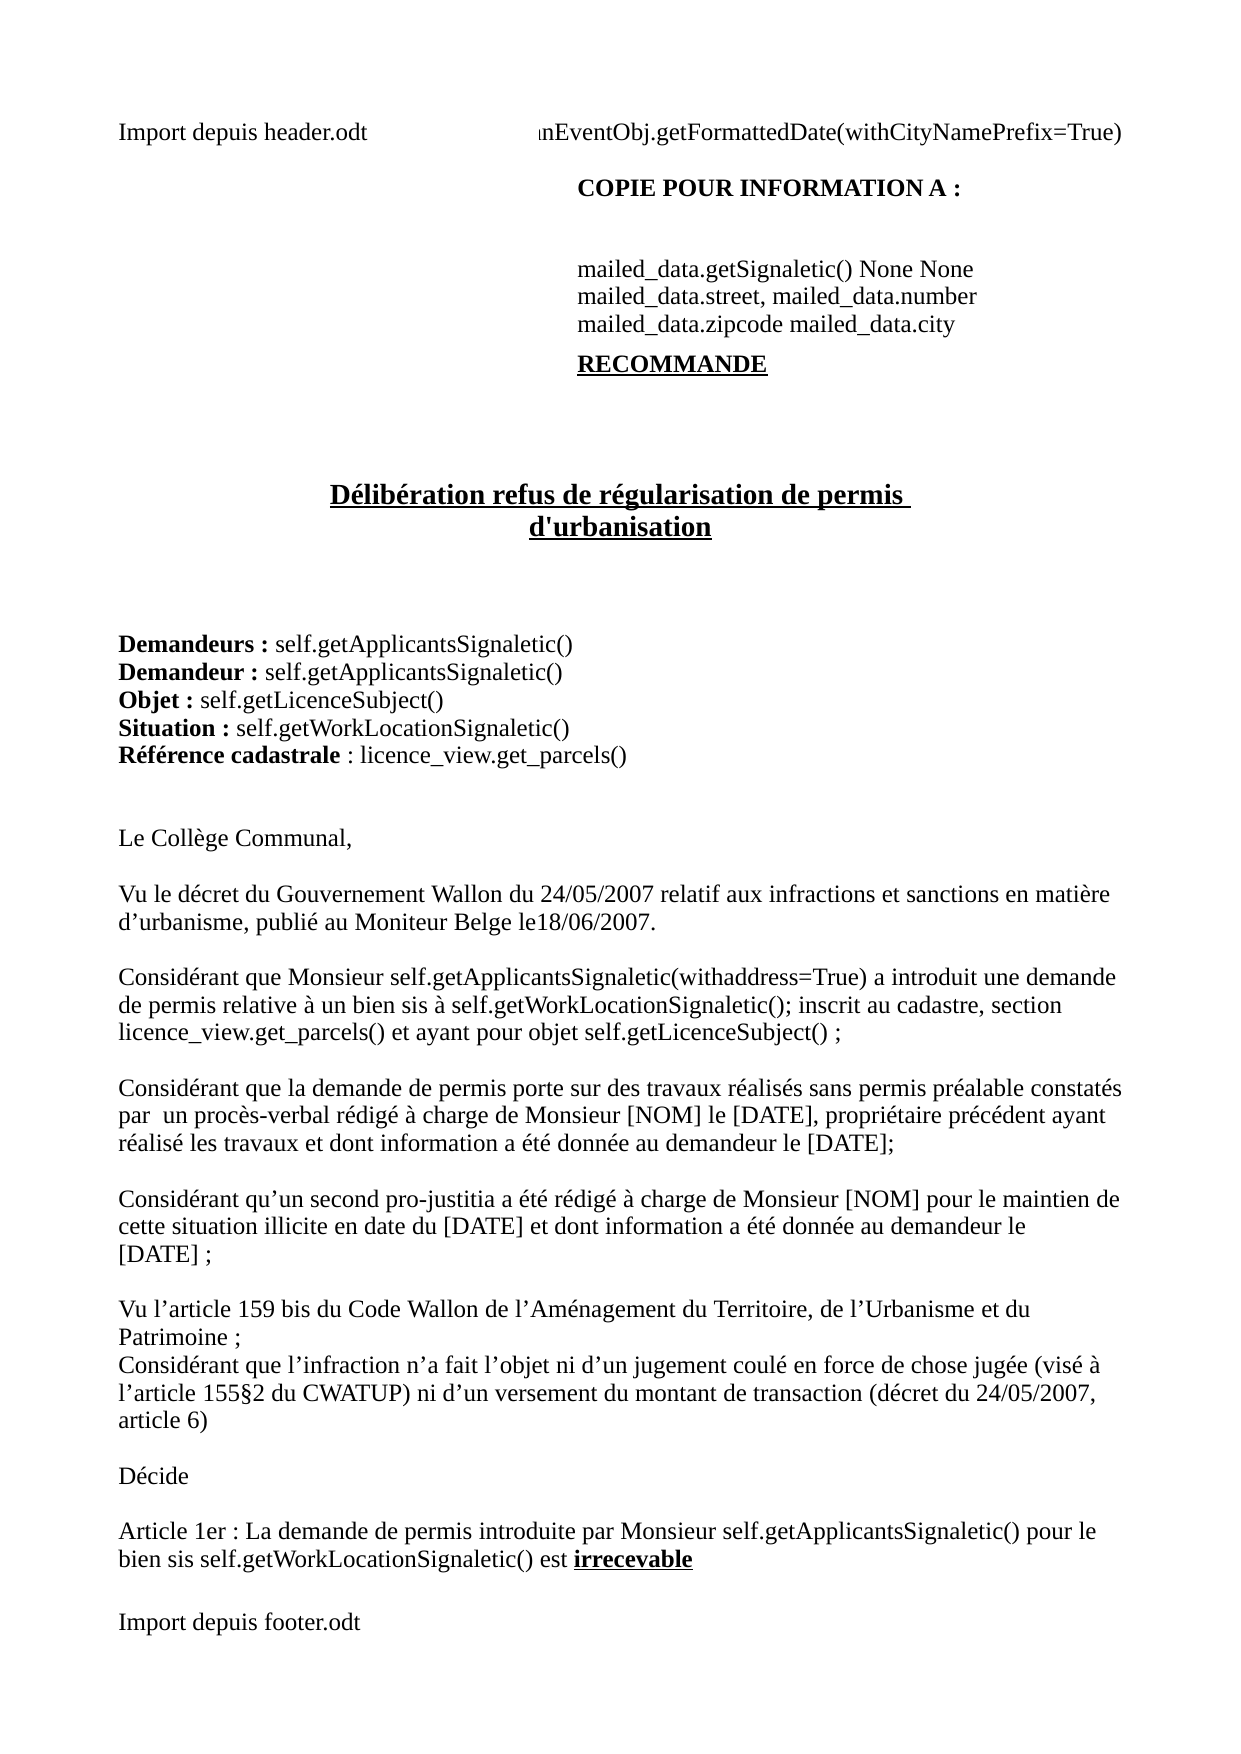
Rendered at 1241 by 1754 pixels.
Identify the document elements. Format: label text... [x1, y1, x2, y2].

text Demandeurs : self.getApplicantsSignaletic() [118, 631, 1122, 658]
text urbanEventObj.getFormattedDate(withCityNamePrefix=True) [118, 118, 1122, 427]
text Vu le décret du Gouvernement Wallon du 24/05/2007 relatif aux infractions et sanctions en matière d’urbanisme, publié au Moniteur Belge le18/06/2007. [118, 880, 1122, 935]
text COPIE POUR INFORMATION A : [577, 174, 1061, 202]
text Considérant qu’un second pro-justitia a été rédigé à charge de Monsieur [NOM] pour le maintien de cette situation illicite en date du [DATE] et dont information a été donnée au demandeur le [DATE] ; [118, 1185, 1122, 1268]
text Demandeur : self.getApplicantsSignaletic() [118, 658, 1122, 686]
text Considérant que la demande de permis porte sur des travaux réalisés sans permis préalable constatés par un procès-verbal rédigé à charge de Monsieur [NOM] le [DATE], propriétaire précédent ayant réalisé les travaux et dont information a été donnée au demandeur le [DATE]; [118, 1074, 1122, 1157]
text Import depuis header.odt [118, 118, 539, 146]
text mailed_data.getSignaletic() None None mailed_data.street, mailed_data.number mailed_data.zipcode mailed_data.city [577, 255, 1061, 338]
text Considérant que Monsieur self.getApplicantsSignaletic(withaddress=True) a introduit une demande de permis relative à un bien sis à self.getWorkLocationSignaletic(); inscrit au cadastre, section licence_view.get_parcels() et ayant pour objet self.getLicenceSubject() ; [118, 963, 1122, 1046]
text Le Collège Communal, [118, 824, 1122, 852]
title d'urbanisation [118, 511, 1122, 543]
text Situation : self.getWorkLocationSignaletic() [118, 714, 1122, 741]
text Référence cadastrale : licence_view.get_parcels() [118, 741, 1122, 769]
text Décide [118, 1462, 1122, 1489]
title Délibération refus de régularisation de permis [118, 478, 1122, 511]
text RECOMMANDE [577, 350, 1061, 378]
text Objet : self.getLicenceSubject() [118, 686, 1122, 714]
text Considérant que l’infraction n’a fait l’objet ni d’un jugement coulé en force de chose jugée (visé à l’article 155§2 du CWATUP) ni d’un versement du montant de transaction (décret du 24/05/2007, article 6) [118, 1351, 1122, 1434]
text Article 1er : La demande de permis introduite par Monsieur self.getApplicantsSignaletic() pour le bien sis self.getWorkLocationSignaletic() est irrecevable [118, 1517, 1122, 1573]
text Vu l’article 159 bis du Code Wallon de l’Aménagement du Territoire, de l’Urbanisme et du Patrimoine ; [118, 1296, 1122, 1351]
